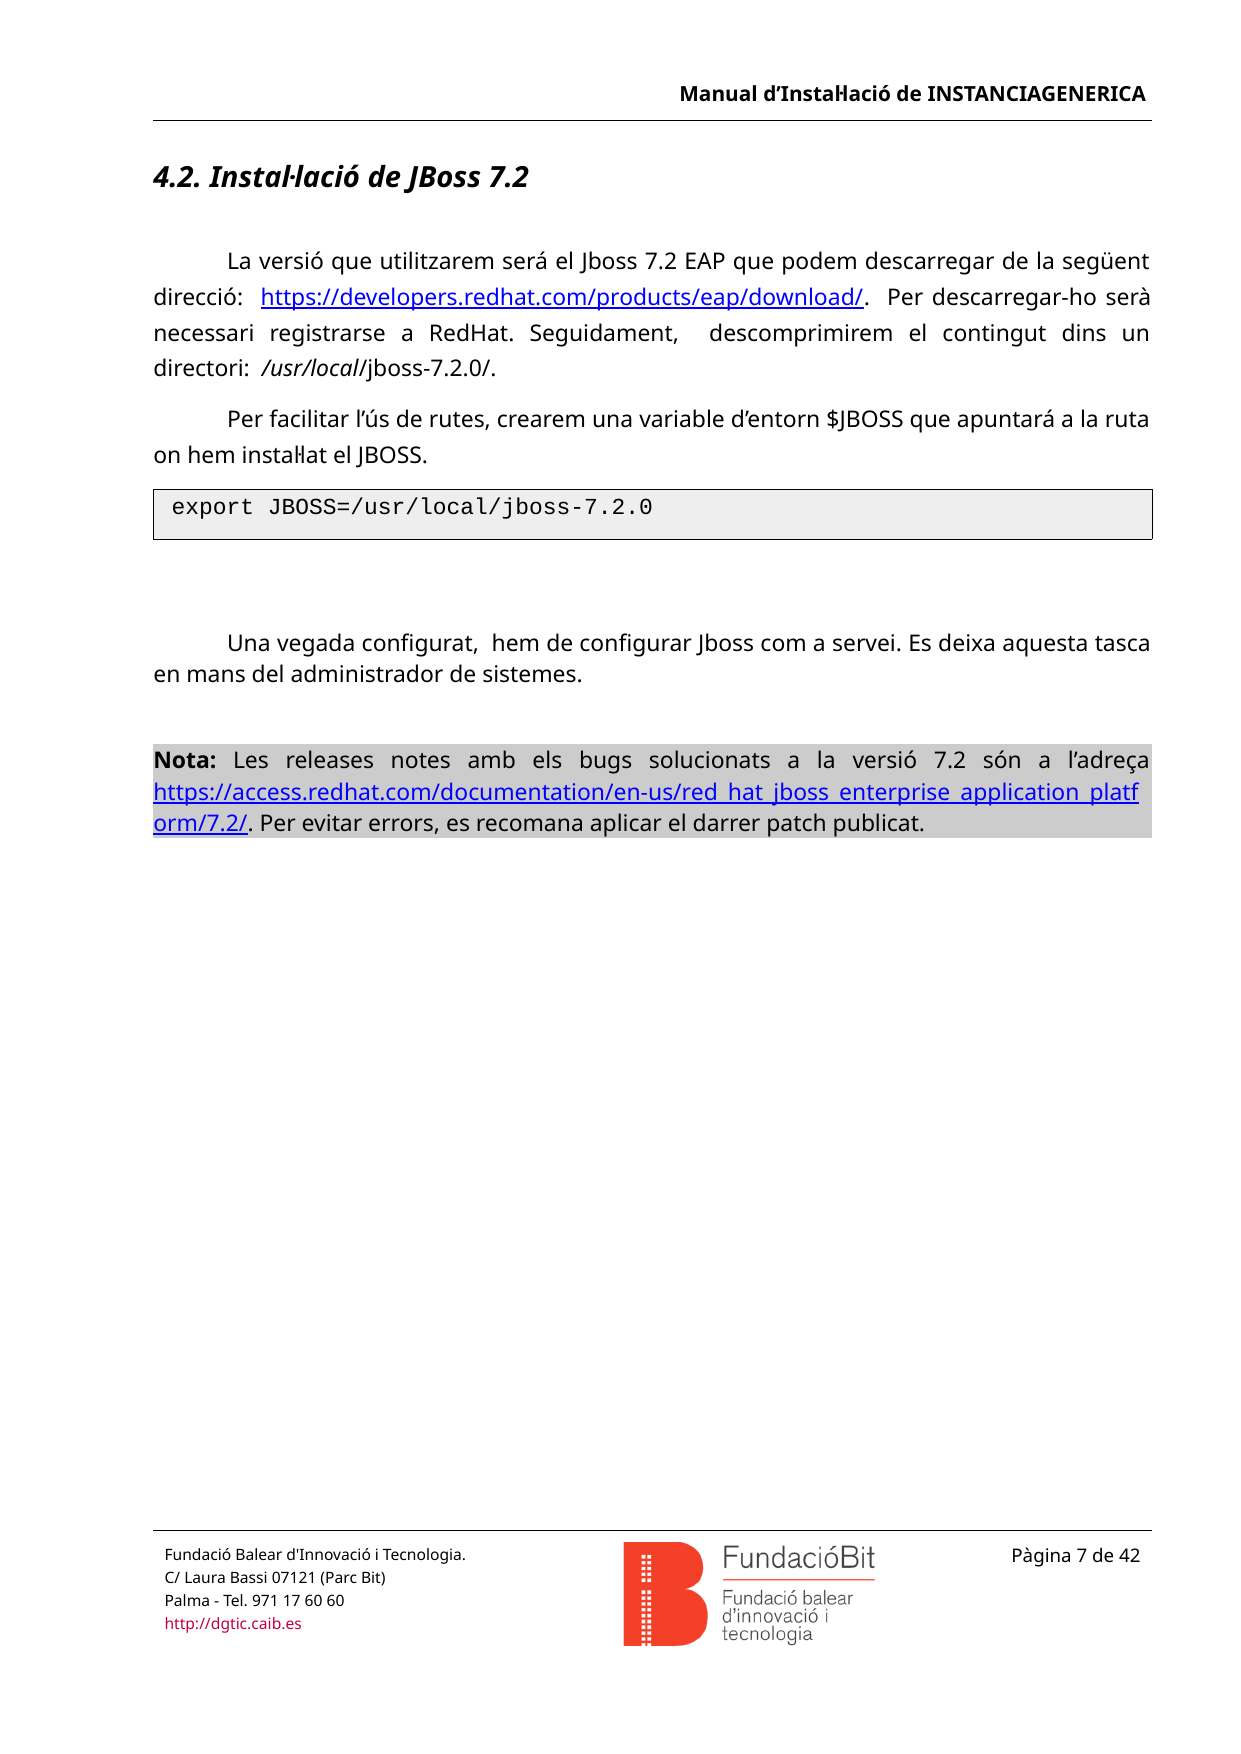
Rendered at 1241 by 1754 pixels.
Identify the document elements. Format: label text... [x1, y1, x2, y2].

text La versió que utilitzarem será el Jboss 7.2 EAP que podem descarregar de la següent direcció: https://developers.redhat.com/products/eap/download/. Per descarregar-ho serà necessari registrarse a RedHat. Seguidament, descomprimirem el contingut dins un directori: /usr/local/jboss-7.2.0/. [153, 209, 1152, 384]
subtitle Instal·lació de JBoss 7.2 [153, 156, 1152, 196]
text Nota: Les releases notes amb els bugs solucionats a la versió 7.2 són a l’adreça https://access.redhat.com/documentation/en-us/red_hat_jboss_enterprise_application_platform/7.2/. Per evitar errors, es recomana aplicar el darrer patch publicat. [153, 744, 1152, 838]
text Per facilitar l’ús de rutes, crearem una variable d’entorn $JBOSS que apuntará a la ruta on hem instal·lat el JBOSS. [153, 403, 1152, 470]
picture [623, 1542, 875, 1646]
text Una vegada configurat, hem de configurar Jboss com a servei. Es deixa aquesta tasca en mans del administrador de sistemes. [153, 627, 1152, 689]
table_header export JBOSS=/usr/local/jboss-7.2.0 [154, 490, 1152, 539]
